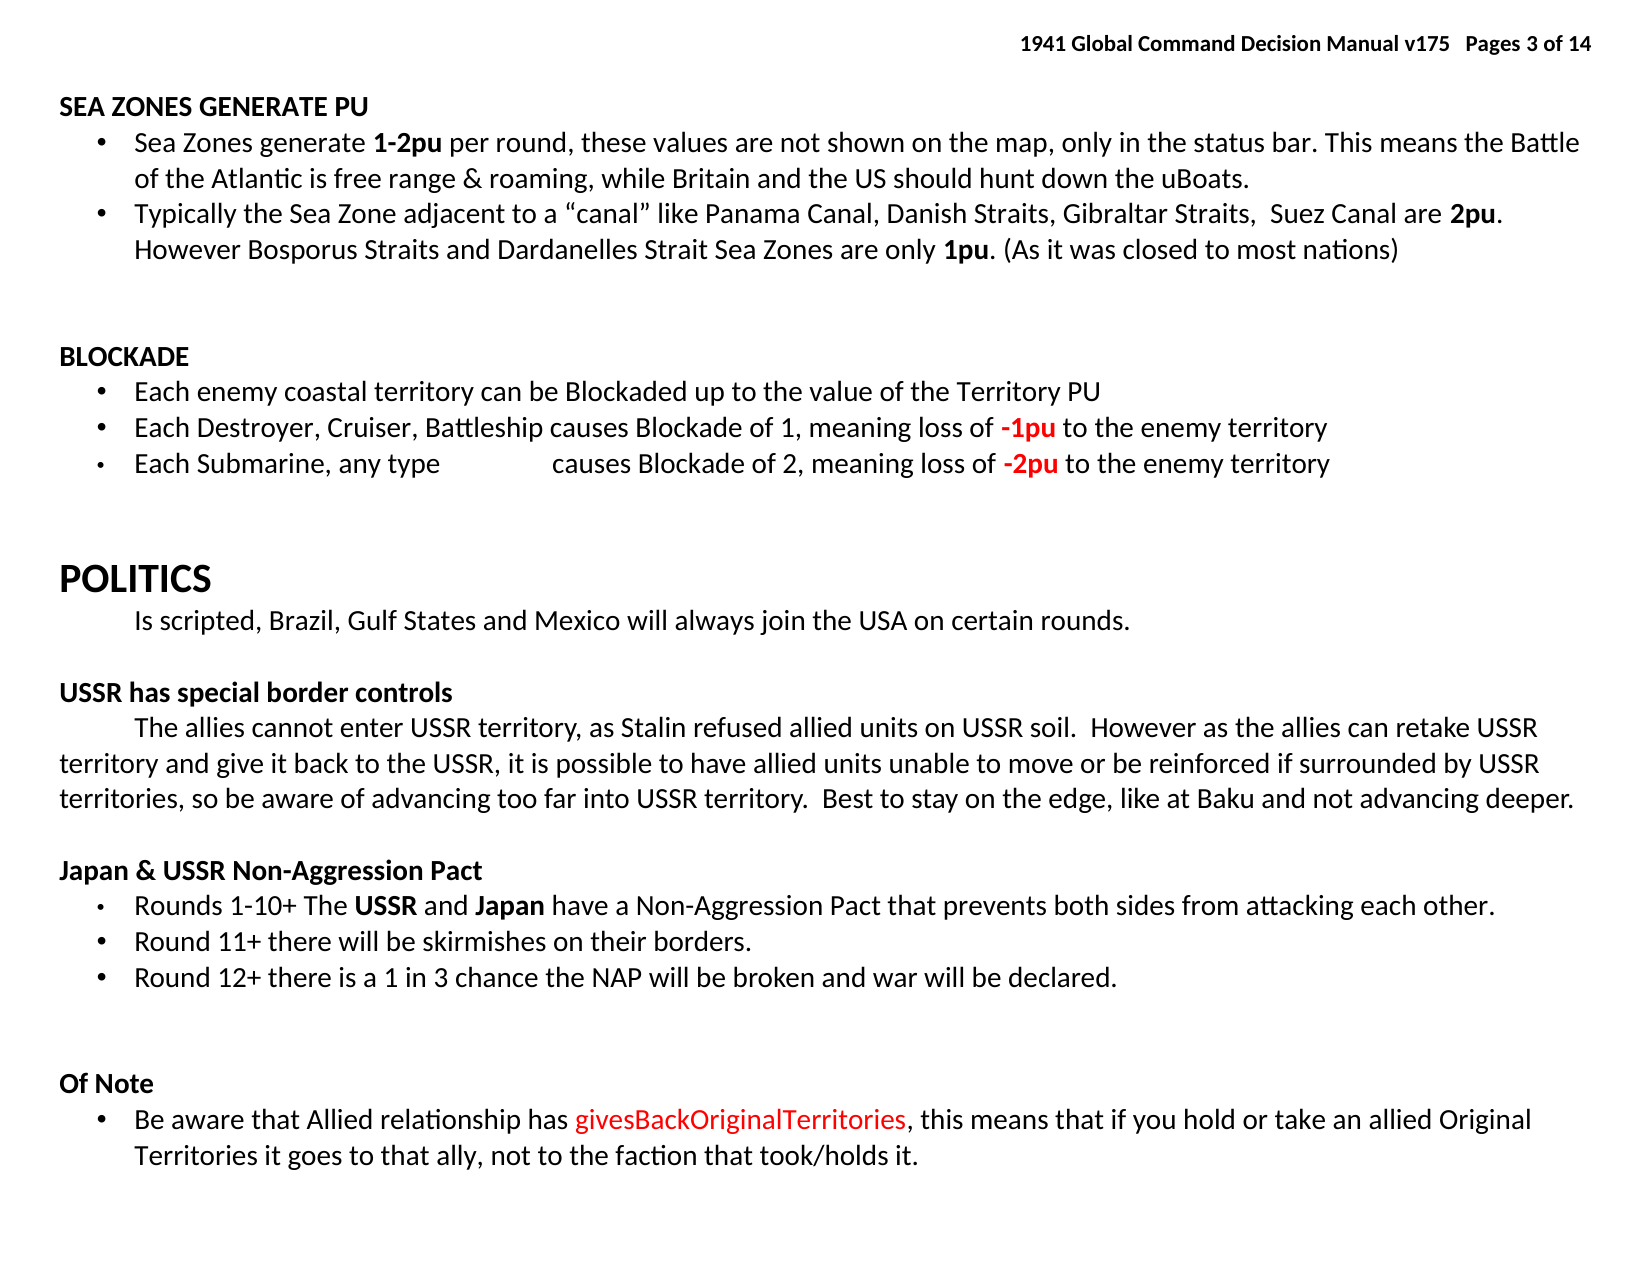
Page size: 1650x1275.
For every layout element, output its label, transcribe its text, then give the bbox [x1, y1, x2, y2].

list Each Submarine, any type causes Blockade of 2, meaning loss of -2pu to the enemy territory [97, 445, 1591, 480]
list Round 12+ there is a 1 in 3 chance the NAP will be broken and war will be declared. [97, 959, 1591, 994]
text The allies cannot enter USSR territory, as Stalin refused allied units on USSR soil. However as the allies can retake USSR territory and give it back to the USSR, it is possible to have allied units unable to move or be reinforced if surrounded by USSR territories, so be aware of advancing too far into USSR territory. Best to stay on the edge, like at Baku and not advancing deeper. [59, 709, 1591, 816]
list Each enemy coastal territory can be Blockaded up to the value of the Territory PU [97, 373, 1591, 409]
list Typically the Sea Zone adjacent to a “canal” like Panama Canal, Danish Straits, Gibraltar Straits, Suez Canal are 2pu. However Bosporus Straits and Dardanelles Strait Sea Zones are only 1pu. (As it was closed to most nations) [97, 195, 1591, 267]
text USSR has special border controls [59, 674, 1591, 709]
list Each Destroyer, Cruiser, Battleship causes Blockade of 1, meaning loss of -1pu to the enemy territory [97, 409, 1591, 445]
text POLITICS [59, 552, 1591, 602]
text Japan & USSR Non-Aggression Pact [59, 852, 1591, 887]
text SEA ZONES GENERATE PU [59, 88, 1591, 124]
text BLOCKADE [59, 338, 1591, 373]
text Of Note [59, 1066, 1591, 1101]
list Be aware that Allied relationship has givesBackOriginalTerritories, this means that if you hold or take an allied Original Territories it goes to that ally, not to the faction that took/holds it. [97, 1101, 1591, 1172]
text Is scripted, Brazil, Gulf States and Mexico will always join the USA on certain rounds. [59, 602, 1591, 638]
list Sea Zones generate 1-2pu per round, these values are not shown on the map, only in the status bar. This means the Battle of the Atlantic is free range & roaming, while Britain and the US should hunt down the uBoats. [97, 124, 1591, 195]
list Round 11+ there will be skirmishes on their borders. [97, 923, 1591, 959]
list Rounds 1-10+ The USSR and Japan have a Non-Aggression Pact that prevents both sides from attacking each other. [97, 887, 1591, 923]
